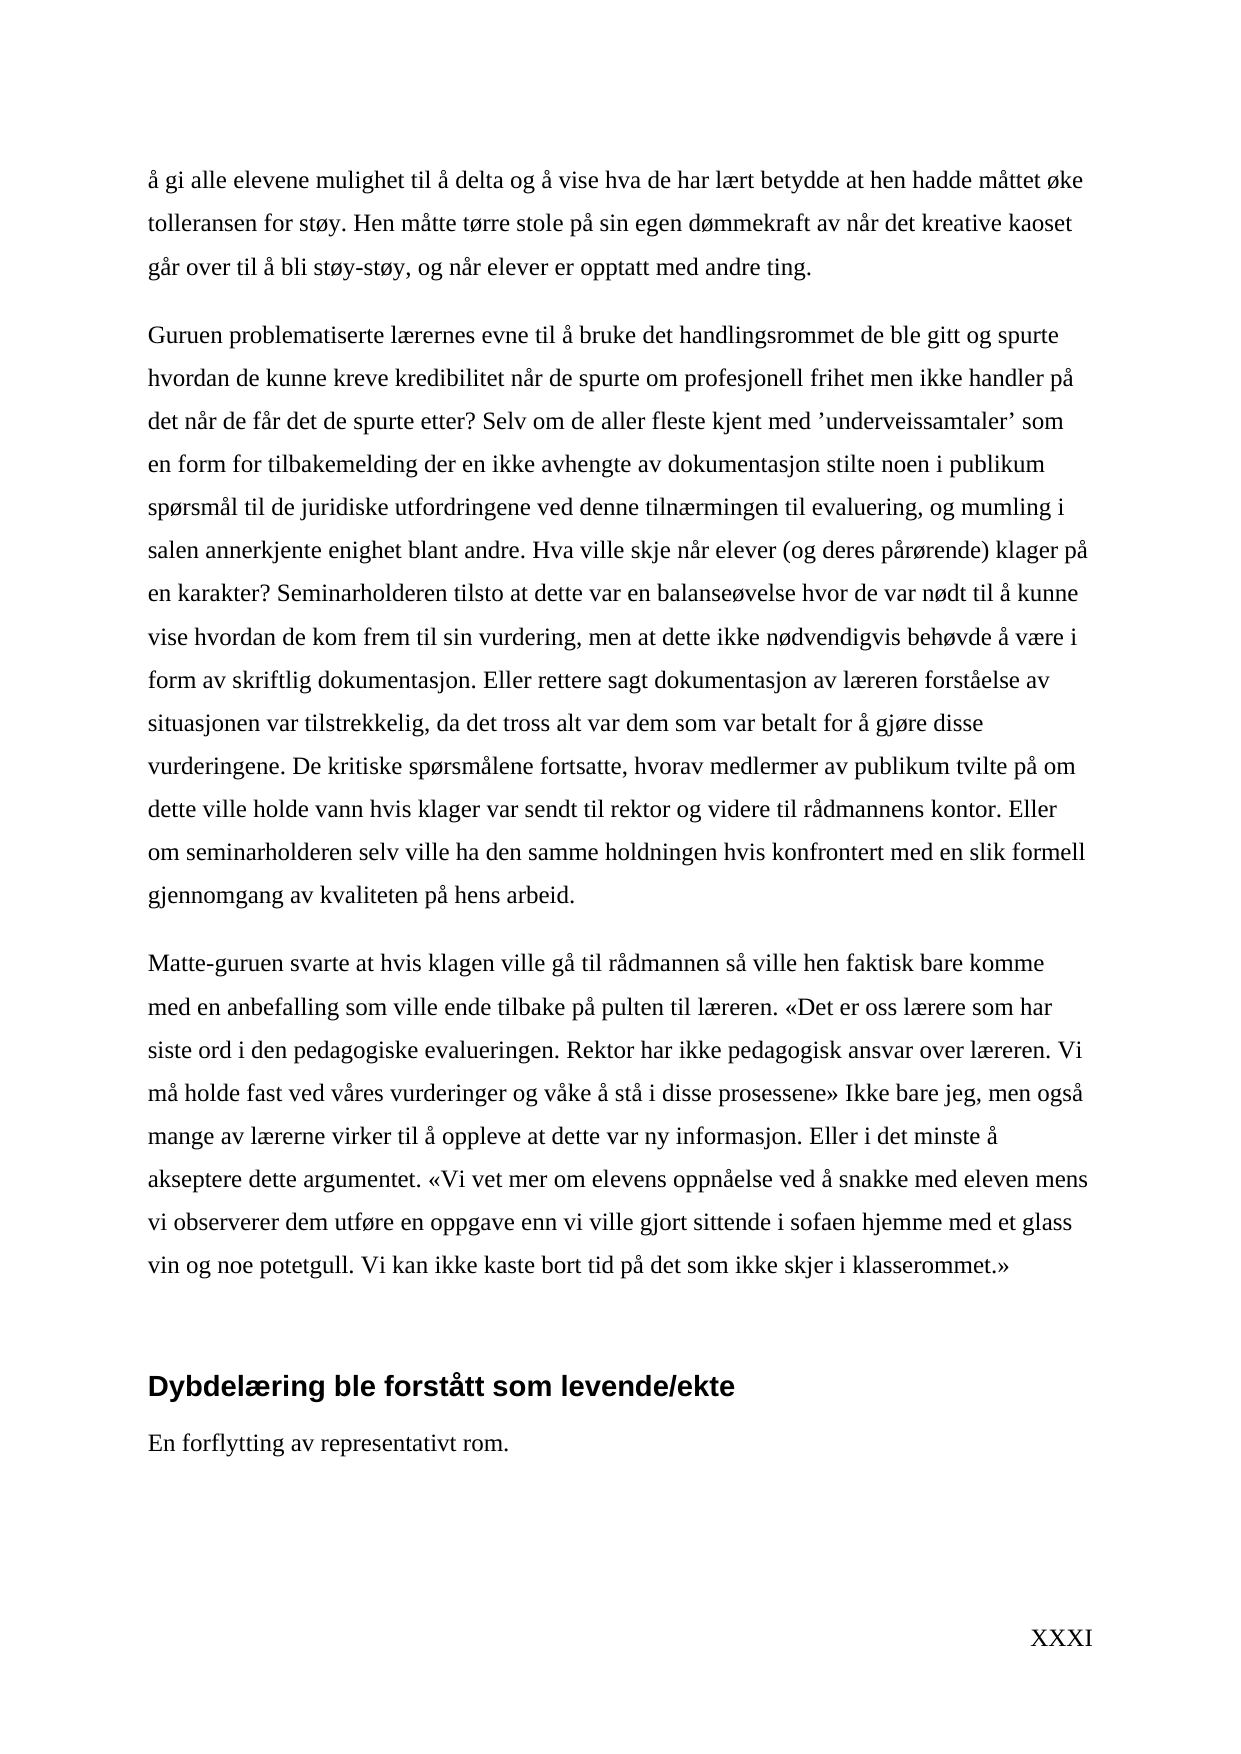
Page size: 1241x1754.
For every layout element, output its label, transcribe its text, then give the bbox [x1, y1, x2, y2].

text å gi alle elevene mulighet til å delta og å vise hva de har lært betydde at hen hadde måttet øke tolleransen for støy. Hen måtte tørre stole på sin egen dømmekraft av når det kreative kaoset går over til å bli støy-støy, og når elever er opptatt med andre ting. [148, 165, 1092, 280]
text Guruen problematiserte lærernes evne til å bruke det handlingsrommet de ble gitt og spurte hvordan de kunne kreve kredibilitet når de spurte om profesjonell frihet men ikke handler på det når de får det de spurte etter? Selv om de aller fleste kjent med ’underveissamtaler’ som en form for tilbakemelding der en ikke avhengte av dokumentasjon stilte noen i publikum spørsmål til de juridiske utfordringene ved denne tilnærmingen til evaluering, og mumling i salen annerkjente enighet blant andre. Hva ville skje når elever (og deres pårørende) klager på en karakter? Seminarholderen tilsto at dette var en balanseøvelse hvor de var nødt til å kunne vise hvordan de kom frem til sin vurdering, men at dette ikke nødvendigvis behøvde å være i form av skriftlig dokumentasjon. Eller rettere sagt dokumentasjon av læreren forståelse av situasjonen var tilstrekkelig, da det tross alt var dem som var betalt for å gjøre disse vurderingene. De kritiske spørsmålene fortsatte, hvorav medlermer av publikum tvilte på om dette ville holde vann hvis klager var sendt til rektor og videre til rådmannens kontor. Eller om seminarholderen selv ville ha den samme holdningen hvis konfrontert med en slik formell gjennomgang av kvaliteten på hens arbeid. [148, 320, 1092, 909]
text En forflytting av representativt rom. [148, 1428, 1092, 1457]
subtitle Dybdelæring ble forstått som levende/ekte [148, 1368, 1092, 1402]
text Matte-guruen svarte at hvis klagen ville gå til rådmannen så ville hen faktisk bare komme med en anbefalling som ville ende tilbake på pulten til læreren. «Det er oss lærere som har siste ord i den pedagogiske evalueringen. Rektor har ikke pedagogisk ansvar over læreren. Vi må holde fast ved våres vurderinger og våke å stå i disse prosessene» Ikke bare jeg, men også mange av lærerne virker til å oppleve at dette var ny informasjon. Eller i det minste å akseptere dette argumentet. «Vi vet mer om elevens oppnåelse ved å snakke med eleven mens vi observerer dem utføre en oppgave enn vi ville gjort sittende i sofaen hjemme med et glass vin og noe potetgull. Vi kan ikke kaste bort tid på det som ikke skjer i klasserommet.» [148, 948, 1092, 1279]
